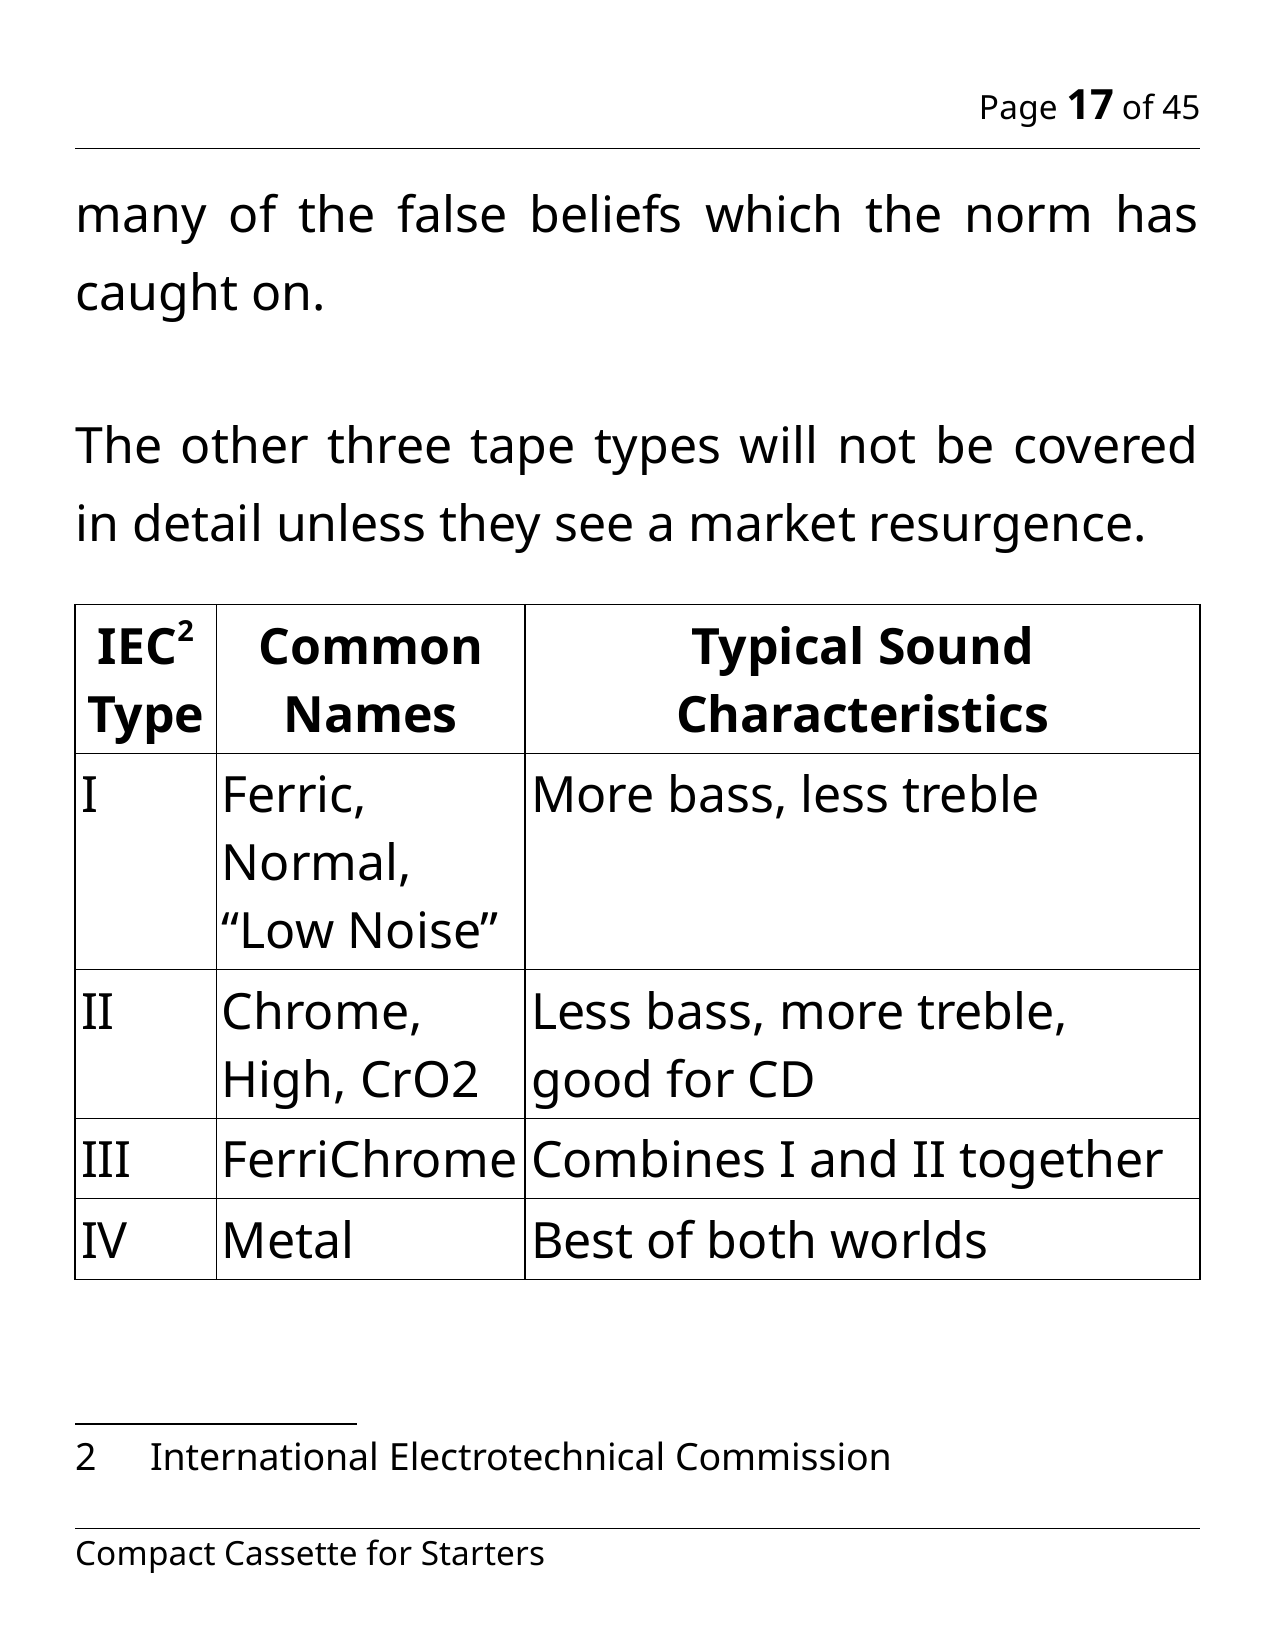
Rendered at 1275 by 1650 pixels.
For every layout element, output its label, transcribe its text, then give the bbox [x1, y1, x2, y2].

table_cell I [76, 754, 216, 969]
table_header Typical Sound Characteristics [526, 605, 1199, 752]
text many of the false beliefs which the norm has caught on. [75, 179, 1200, 325]
table_header Common Names [217, 605, 524, 752]
table_cell Ferric, Normal, “Low Noise” [217, 754, 524, 969]
table_cell II [76, 970, 216, 1118]
table_header IEC Type [76, 605, 216, 752]
table_cell Less bass, more treble, good for CD [526, 970, 1199, 1118]
table_cell III [76, 1119, 216, 1198]
table_cell IV [76, 1199, 216, 1279]
table_cell Best of both worlds [526, 1199, 1199, 1279]
text The other three tape types will not be covered in detail unless they see a market resurgence. [75, 410, 1200, 556]
table_cell More bass, less treble [526, 754, 1199, 969]
table_cell FerriChrome [217, 1119, 524, 1198]
table_cell Combines I and II together [526, 1119, 1199, 1198]
table_cell Metal [217, 1199, 524, 1279]
table_cell Chrome, High, CrO2 [217, 970, 524, 1118]
